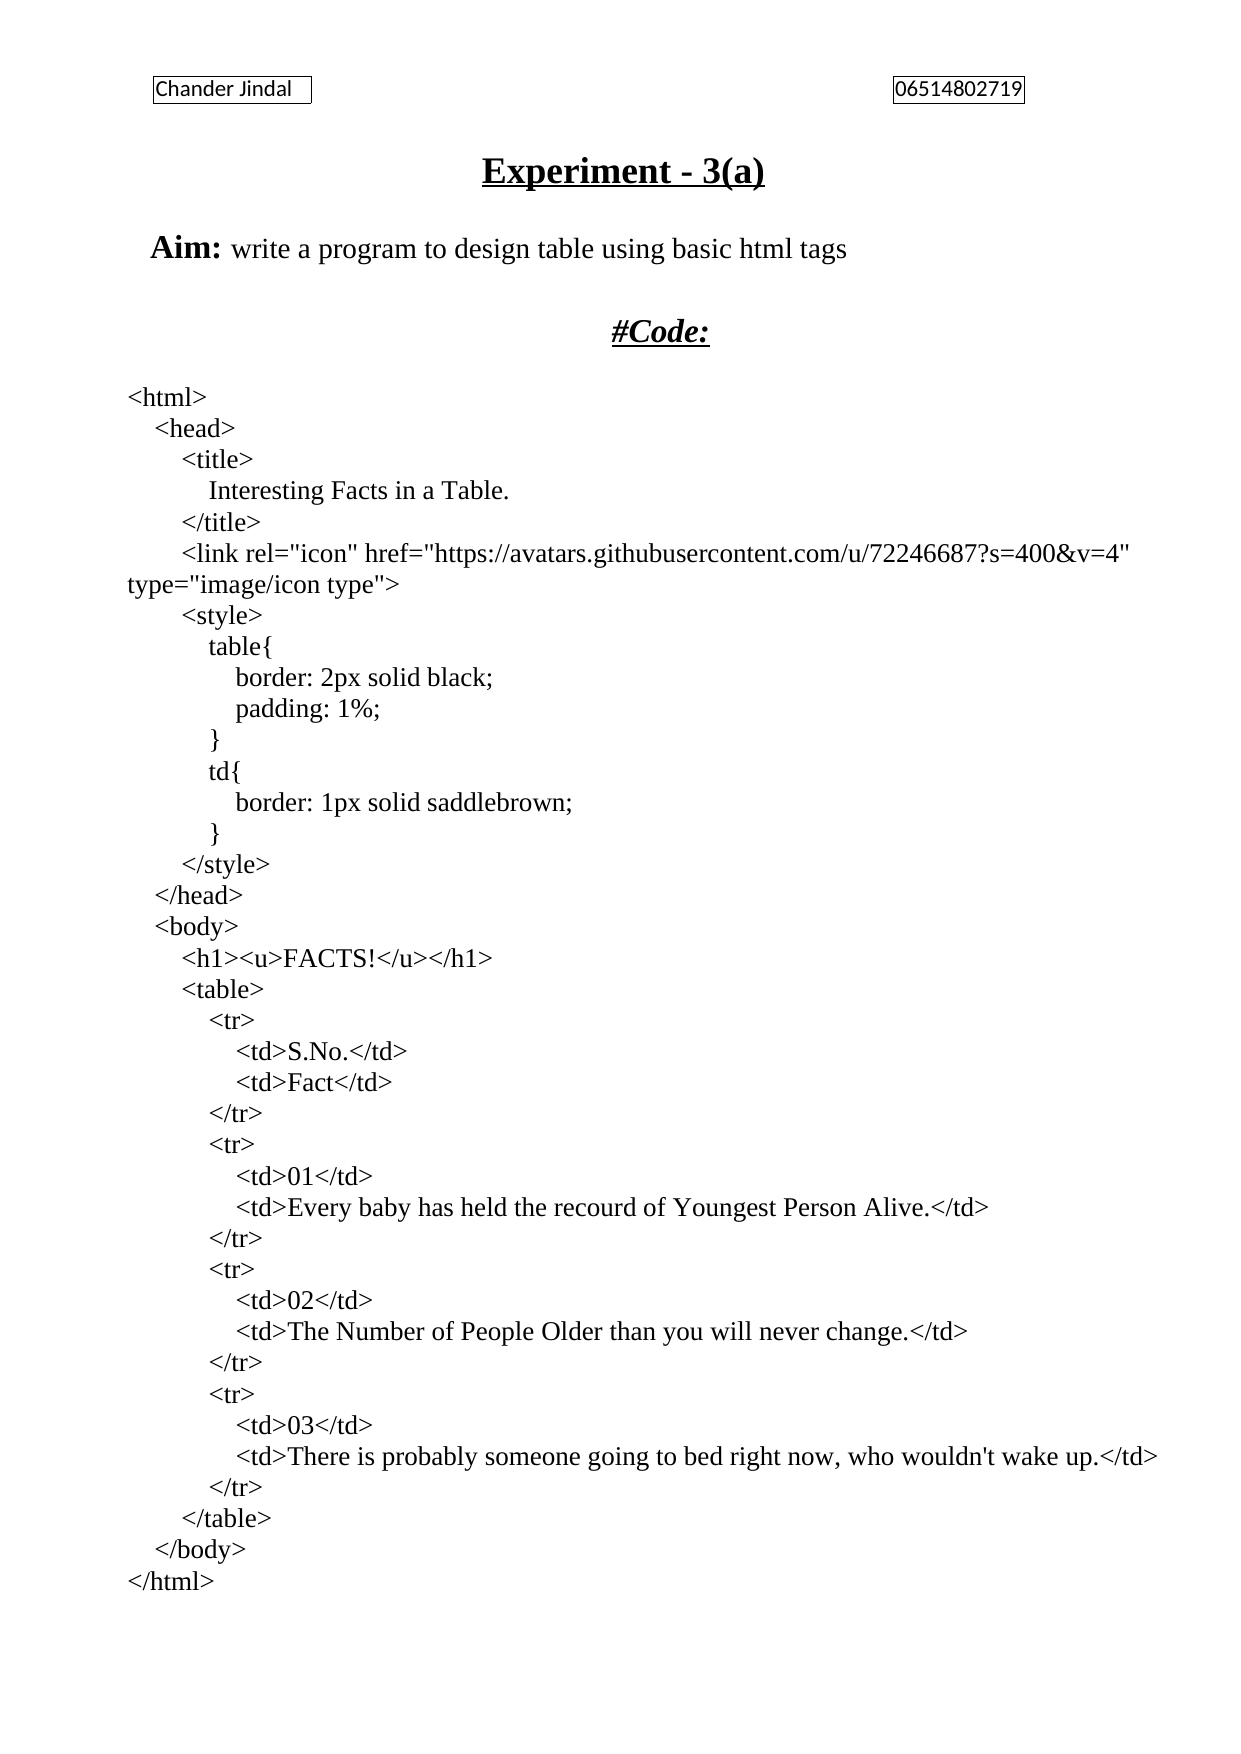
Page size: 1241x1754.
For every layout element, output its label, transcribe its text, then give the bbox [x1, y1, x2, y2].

text table{ [127, 630, 1171, 661]
text <tr> [127, 1004, 1171, 1035]
text </tr> [127, 1471, 1171, 1502]
text </title> [127, 506, 1171, 537]
text <link rel="icon" href="https://avatars.githubusercontent.com/u/72246687?s=400&v=4" type="image/icon type"> [127, 537, 1171, 599]
text border: 2px solid black; [127, 661, 1171, 692]
text } [127, 724, 1171, 755]
text <title> [127, 443, 1171, 474]
text padding: 1%; [127, 692, 1171, 724]
text Interesting Facts in a Table. [127, 474, 1171, 506]
text <td>The Number of People Older than you will never change.</td> [127, 1315, 1171, 1347]
text </body> [127, 1533, 1171, 1564]
text <td>01</td> [127, 1160, 1171, 1191]
text <td>Fact</td> [127, 1066, 1171, 1097]
text </table> [127, 1502, 1171, 1533]
text <h1><u>FACTS!</u></h1> [127, 942, 1171, 973]
text <td>03</td> [127, 1409, 1171, 1440]
text <tr> [127, 1378, 1171, 1409]
text border: 1px solid saddlebrown; [127, 786, 1171, 817]
text #Code: [150, 312, 1171, 350]
text <td>There is probably someone going to bed right now, who wouldn't wake up.</td> [127, 1440, 1171, 1471]
text <style> [127, 599, 1171, 630]
text <td>S.No.</td> [127, 1035, 1171, 1066]
text </head> [127, 879, 1171, 911]
text } [127, 817, 1171, 848]
text </tr> [127, 1097, 1171, 1128]
text </tr> [127, 1347, 1171, 1378]
text <td>02</td> [127, 1284, 1171, 1315]
text <td>Every baby has held the recourd of Youngest Person Alive.</td> [127, 1191, 1171, 1222]
text </style> [127, 848, 1171, 879]
text Experiment - 3(a) [463, 148, 784, 191]
text td{ [127, 755, 1171, 786]
text <tr> [127, 1128, 1171, 1160]
text <table> [127, 973, 1171, 1004]
text Aim: write a program to design table using basic html tags [150, 227, 1171, 266]
text </tr> [127, 1222, 1171, 1253]
text <html> [127, 381, 1171, 412]
text <body> [127, 911, 1171, 942]
text </html> [127, 1564, 1171, 1596]
text <head> [127, 412, 1171, 443]
text <tr> [127, 1253, 1171, 1284]
